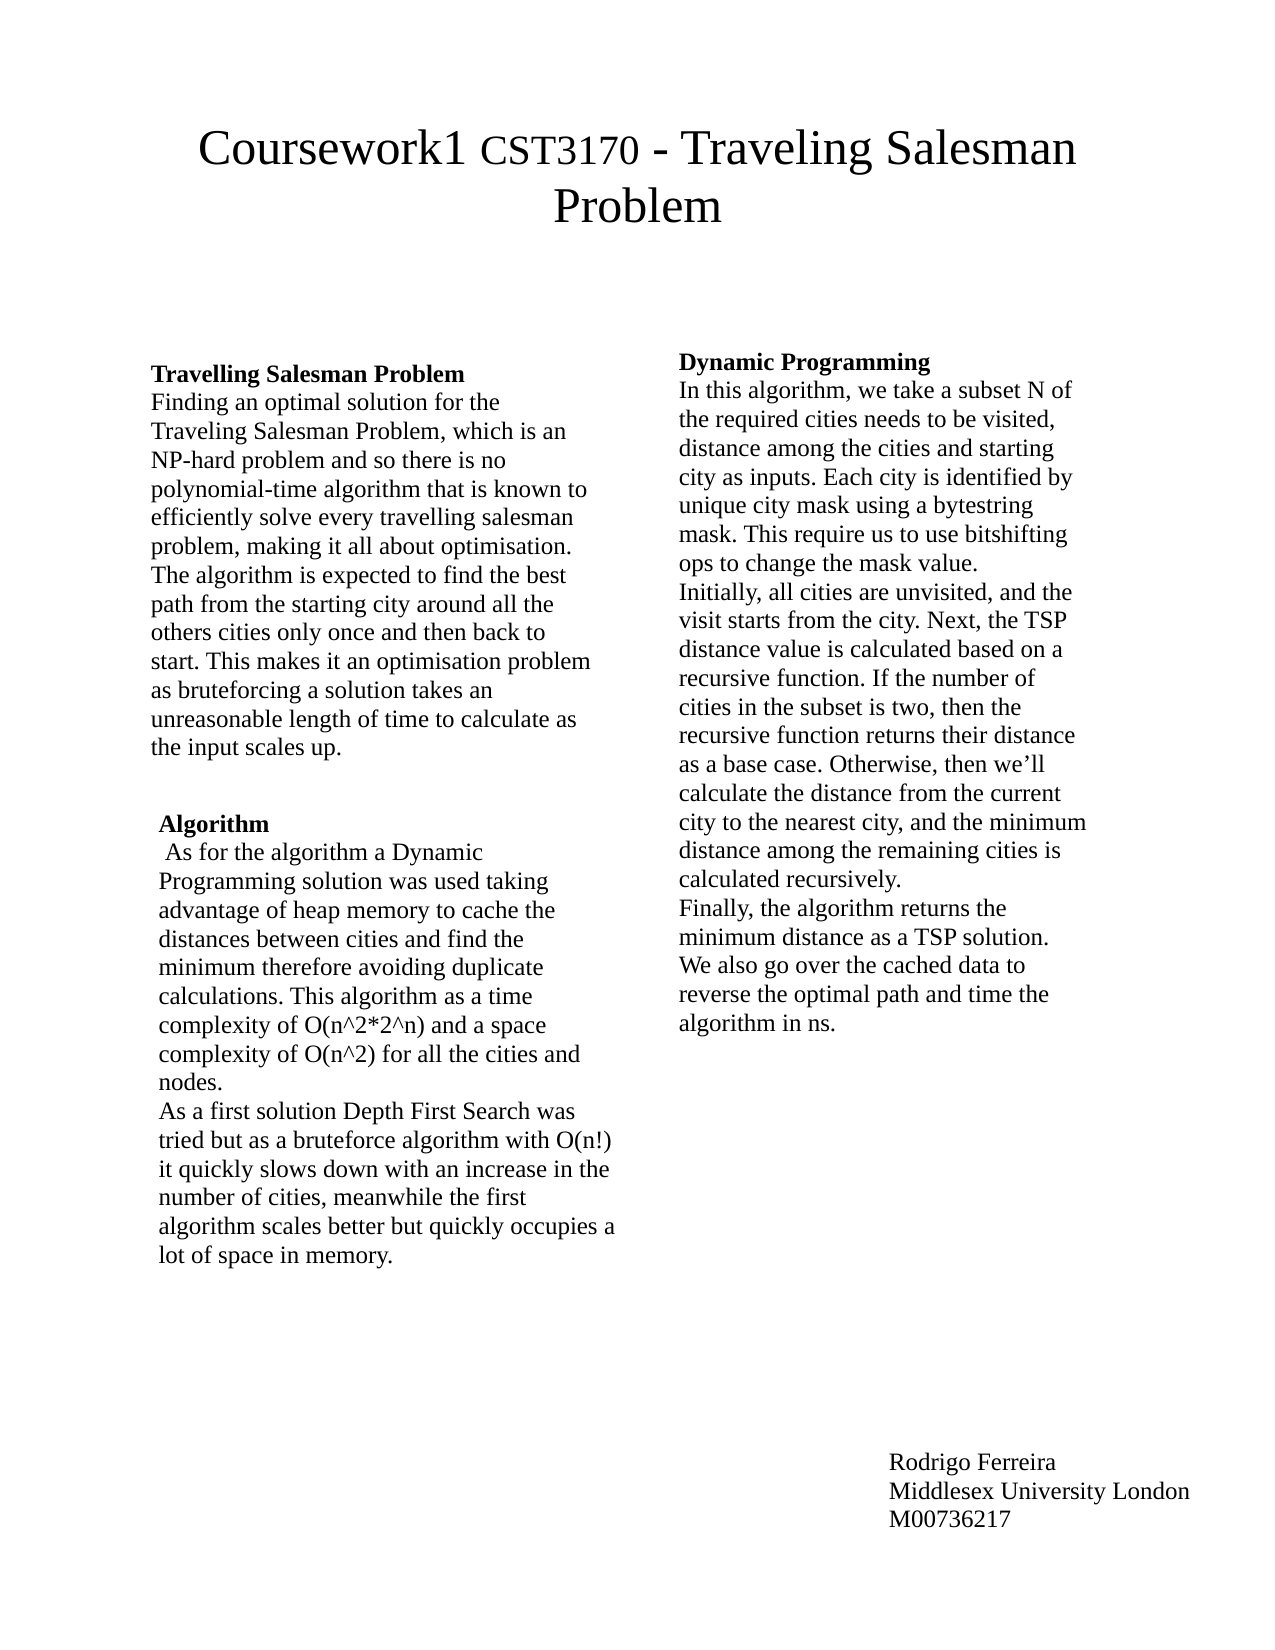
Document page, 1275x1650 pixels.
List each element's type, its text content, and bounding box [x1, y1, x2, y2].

text Coursework1 CST3170 - Traveling Salesman Problem [118, 118, 1157, 233]
